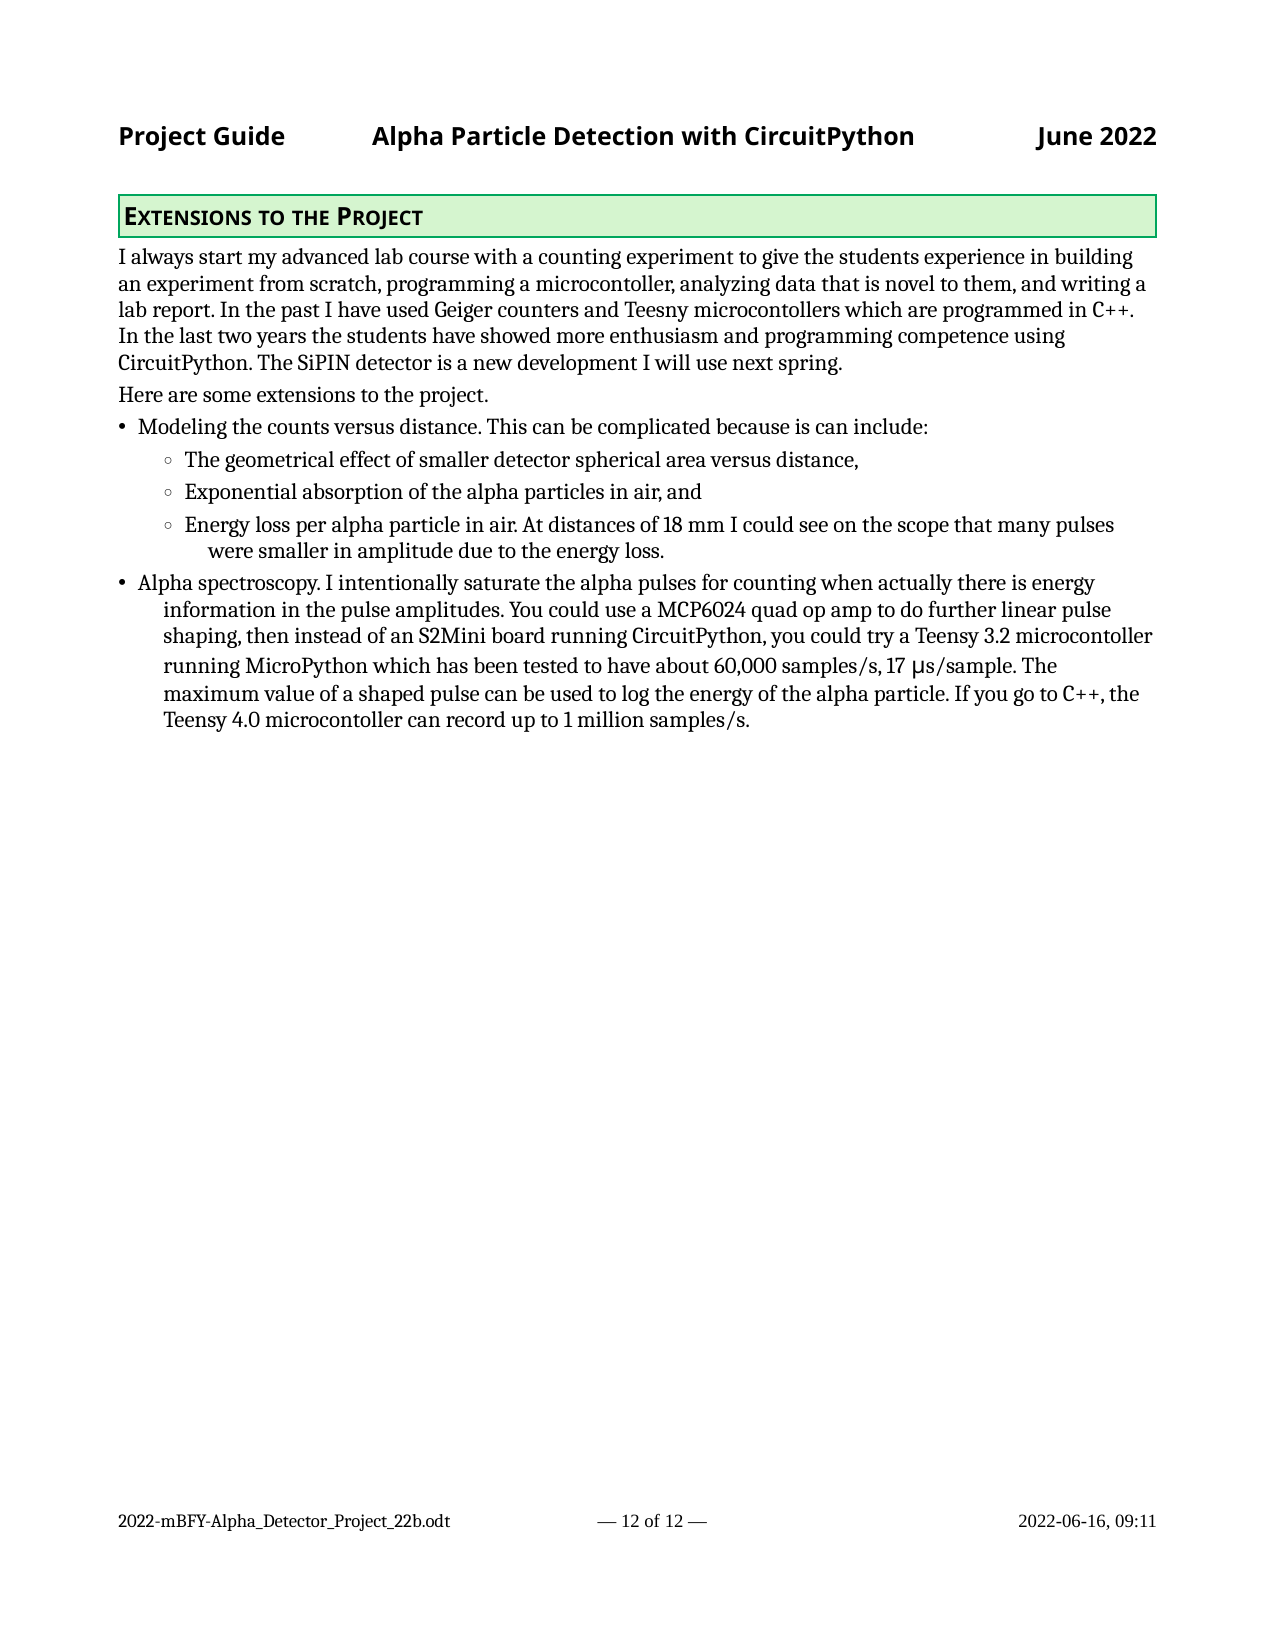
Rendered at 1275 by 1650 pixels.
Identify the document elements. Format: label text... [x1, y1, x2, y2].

text I always start my advanced lab course with a counting experiment to give the students experience in building an experiment from scratch, programming a microcontoller, analyzing data that is novel to them, and writing a lab report. In the past I have used Geiger counters and Teesny microcontollers which are programmed in C++. In the last two years the students have showed more enthusiasm and programming competence using CircuitPython. The SiPIN detector is a new development I will use next spring. [118, 244, 1157, 376]
list The geometrical effect of smaller detector spherical area versus distance, [163, 447, 1157, 473]
text Here are some extensions to the project. [118, 382, 1157, 408]
subtitle Extensions to the Project [120, 196, 1155, 236]
list Energy loss per alpha particle in air. At distances of 18 mm I could see on the scope that many pulses were smaller in amplitude due to the energy loss. [163, 511, 1157, 564]
list Exponential absorption of the alpha particles in air, and [163, 479, 1157, 505]
list Modeling the counts versus distance. This can be complicated because is can include: [118, 414, 1157, 441]
list Alpha spectroscopy. I intentionally saturate the alpha pulses for counting when actually there is energy information in the pulse amplitudes. You could use a MCP6024 quad op amp to do further linear pulse shaping, then instead of an S2Mini board running CircuitPython, you could try a Teensy 3.2 microcontoller running MicroPython which has been tested to have about 60,000 samples/s, 17 μs/sample. The maximum value of a shaped pulse can be used to log the energy of the alpha particle. If you go to C++, the Teensy 4.0 microcontoller can record up to 1 million samples/s. [118, 570, 1157, 733]
